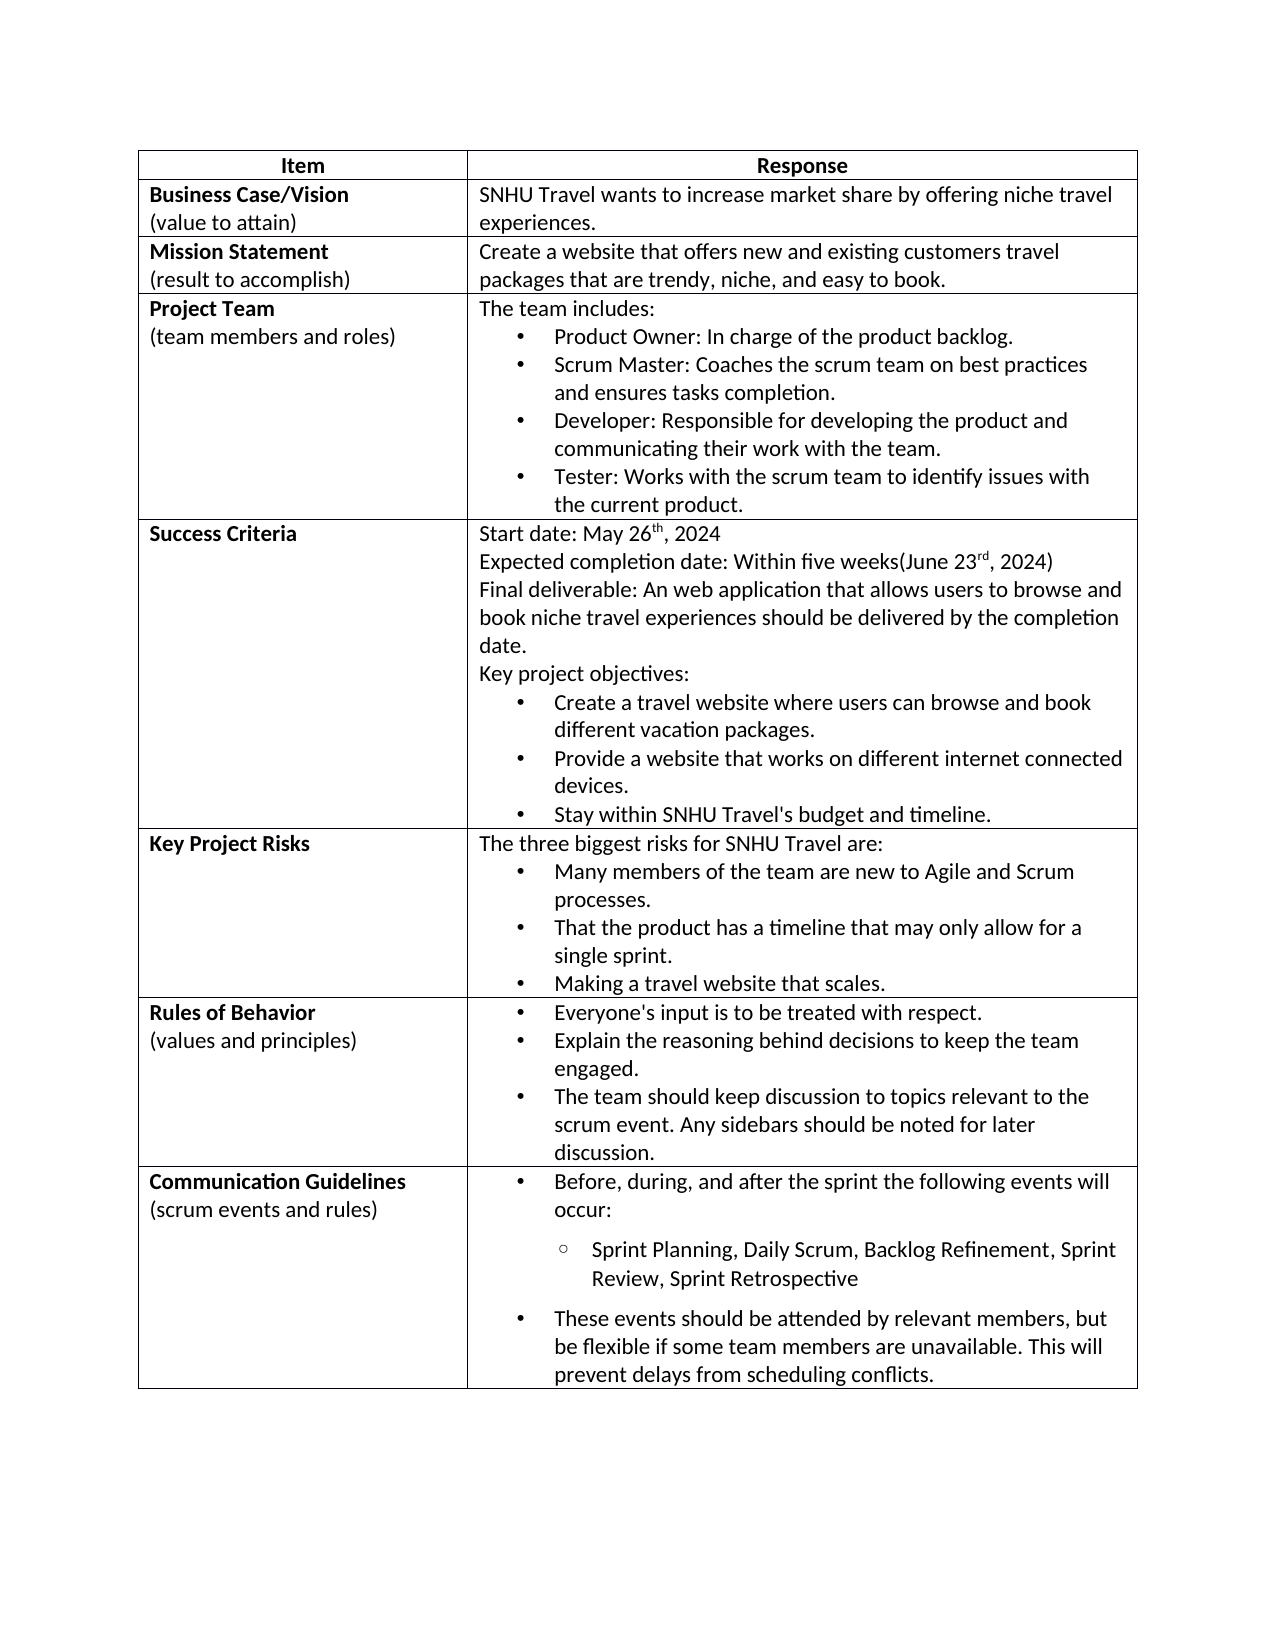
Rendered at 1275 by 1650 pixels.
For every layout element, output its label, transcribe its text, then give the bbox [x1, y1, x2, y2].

table_cell Rules of Behavior (values and principles) [139, 998, 467, 1166]
table_cell Key Project Risks [139, 829, 467, 997]
table_cell Communication Guidelines (scrum events and rules) [139, 1167, 467, 1388]
table_cell The team includes: Product Owner: In charge of the product backlog. Scrum Master: Coaches the scrum team on best practices and ensures tasks completion. Developer: Responsible for developing the product and communicating their work with the team. Tester: Works with the scrum team to identify issues with the current product. [468, 294, 1137, 518]
table_cell Mission Statement (result to accomplish) [139, 237, 467, 293]
table_header Response [468, 151, 1137, 179]
table_cell Everyone's input is to be treated with respect. Explain the reasoning behind decisions to keep the team engaged. The team should keep discussion to topics relevant to the scrum event. Any sidebars should be noted for later discussion. [468, 998, 1137, 1166]
table_cell Before, during, and after the sprint the following events will occur: Sprint Planning, Daily Scrum, Backlog Refinement, Sprint Review, Sprint Retrospective These events should be attended by relevant members, but be flexible if some team members are unavailable. This will prevent delays from scheduling conflicts. [468, 1167, 1137, 1388]
table_cell Start date: May 26th, 2024 Expected completion date: Within five weeks(June 23rd, 2024) Final deliverable: An web application that allows users to browse and book niche travel experiences should be delivered by the completion date. Key project objectives: Create a travel website where users can browse and book different vacation packages. Provide a website that works on different internet connected devices. Stay within SNHU Travel's budget and timeline. [468, 520, 1137, 828]
table_header Item [139, 151, 467, 179]
table_cell Business Case/Vision (value to attain) [139, 180, 467, 236]
table_cell The three biggest risks for SNHU Travel are: Many members of the team are new to Agile and Scrum processes. That the product has a timeline that may only allow for a single sprint. Making a travel website that scales. [468, 829, 1137, 997]
table_cell Create a website that offers new and existing customers travel packages that are trendy, niche, and easy to book. [468, 237, 1137, 293]
table_cell SNHU Travel wants to increase market share by offering niche travel experiences. [468, 180, 1137, 236]
table_cell Success Criteria [139, 520, 467, 828]
table_cell Project Team (team members and roles) [139, 294, 467, 518]
